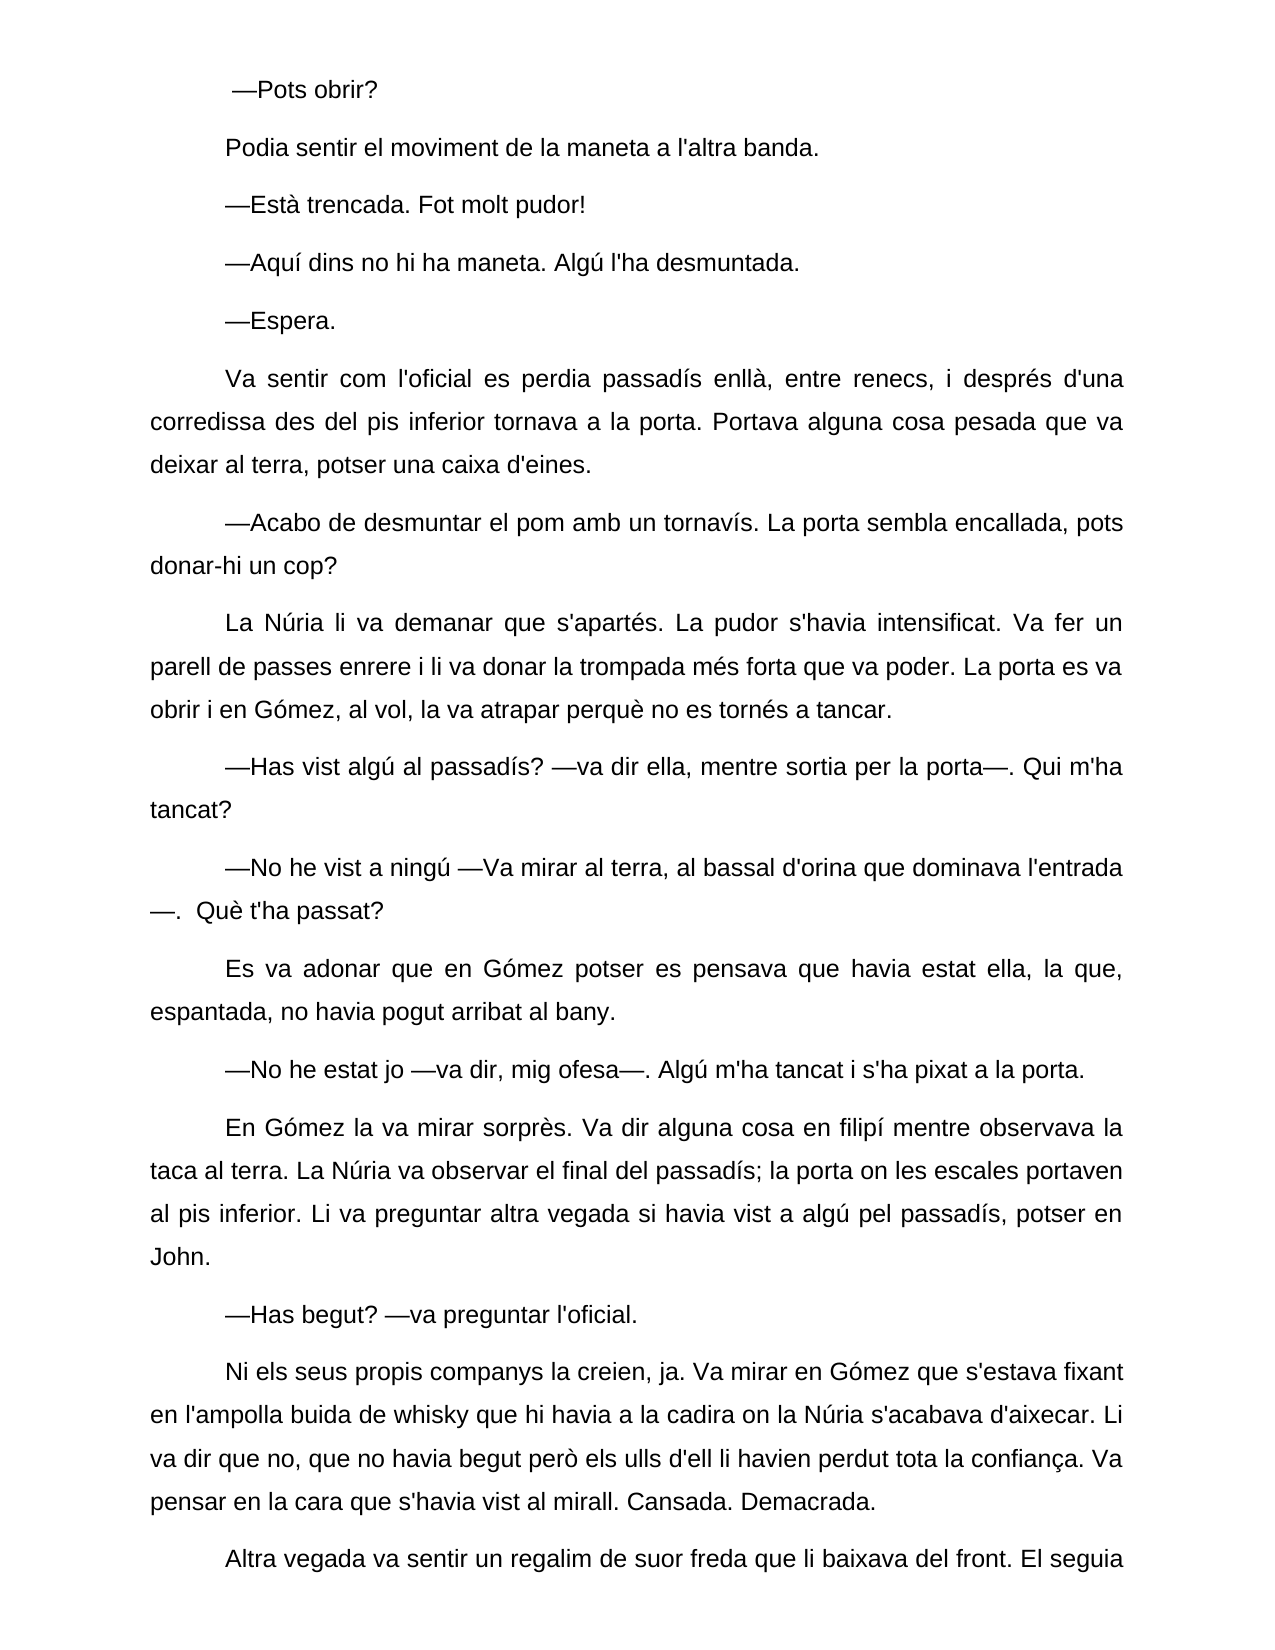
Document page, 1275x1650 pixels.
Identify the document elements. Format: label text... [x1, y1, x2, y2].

text Altra vegada va sentir un regalim de suor freda que li baixava del front. El seguia [150, 1544, 1125, 1573]
text —Has vist algú al passadís? —va dir ella, mentre sortia per la porta—. Qui m'ha tancat? [150, 752, 1125, 824]
text Podia sentir el moviment de la maneta a l'altra banda. [150, 133, 1125, 161]
text —Has begut? —va preguntar l'oficial. [150, 1299, 1125, 1328]
text —Acabo de desmuntar el pom amb un tornavís. La porta sembla encallada, pots donar-hi un cop? [150, 507, 1125, 579]
text —Aquí dins no hi ha maneta. Algú l'ha desmuntada. [150, 248, 1125, 277]
text En Gómez la va mirar sorprès. Va dir alguna cosa en filipí mentre observava la taca al terra. La Núria va observar el final del passadís; la porta on les escales portaven al pis inferior. Li va preguntar altra vegada si havia vist a algú pel passadís, potser en John. [150, 1112, 1125, 1271]
text —Espera. [150, 306, 1125, 334]
text —Està trencada. Fot molt pudor! [150, 190, 1125, 219]
text —No he vist a ningú —Va mirar al terra, al bassal d'orina que dominava l'entrada—. Què t'ha passat? [150, 853, 1125, 925]
text Es va adonar que en Gómez potser es pensava que havia estat ella, la que, espantada, no havia pogut arribat al bany. [150, 954, 1125, 1026]
text La Núria li va demanar que s'apartés. La pudor s'havia intensificat. Va fer un parell de passes enrere i li va donar la trompada més forta que va poder. La porta es va obrir i en Gómez, al vol, la va atrapar perquè no es tornés a tancar. [150, 608, 1125, 723]
text Va sentir com l'oficial es perdia passadís enllà, entre renecs, i després d'una corredissa des del pis inferior tornava a la porta. Portava alguna cosa pesada que va deixar al terra, potser una caixa d'eines. [150, 363, 1125, 478]
text —Pots obrir? [150, 75, 1125, 104]
text —No he estat jo —va dir, mig ofesa—. Algú m'ha tancat i s'ha pixat a la porta. [150, 1055, 1125, 1083]
text Ni els seus propis companys la creien, ja. Va mirar en Gómez que s'estava fixant en l'ampolla buida de whisky que hi havia a la cadira on la Núria s'acabava d'aixecar. Li va dir que no, que no havia begut però els ulls d'ell li havien perdut tota la confiança. Va pensar en la cara que s'havia vist al mirall. Cansada. Demacrada. [150, 1357, 1125, 1515]
